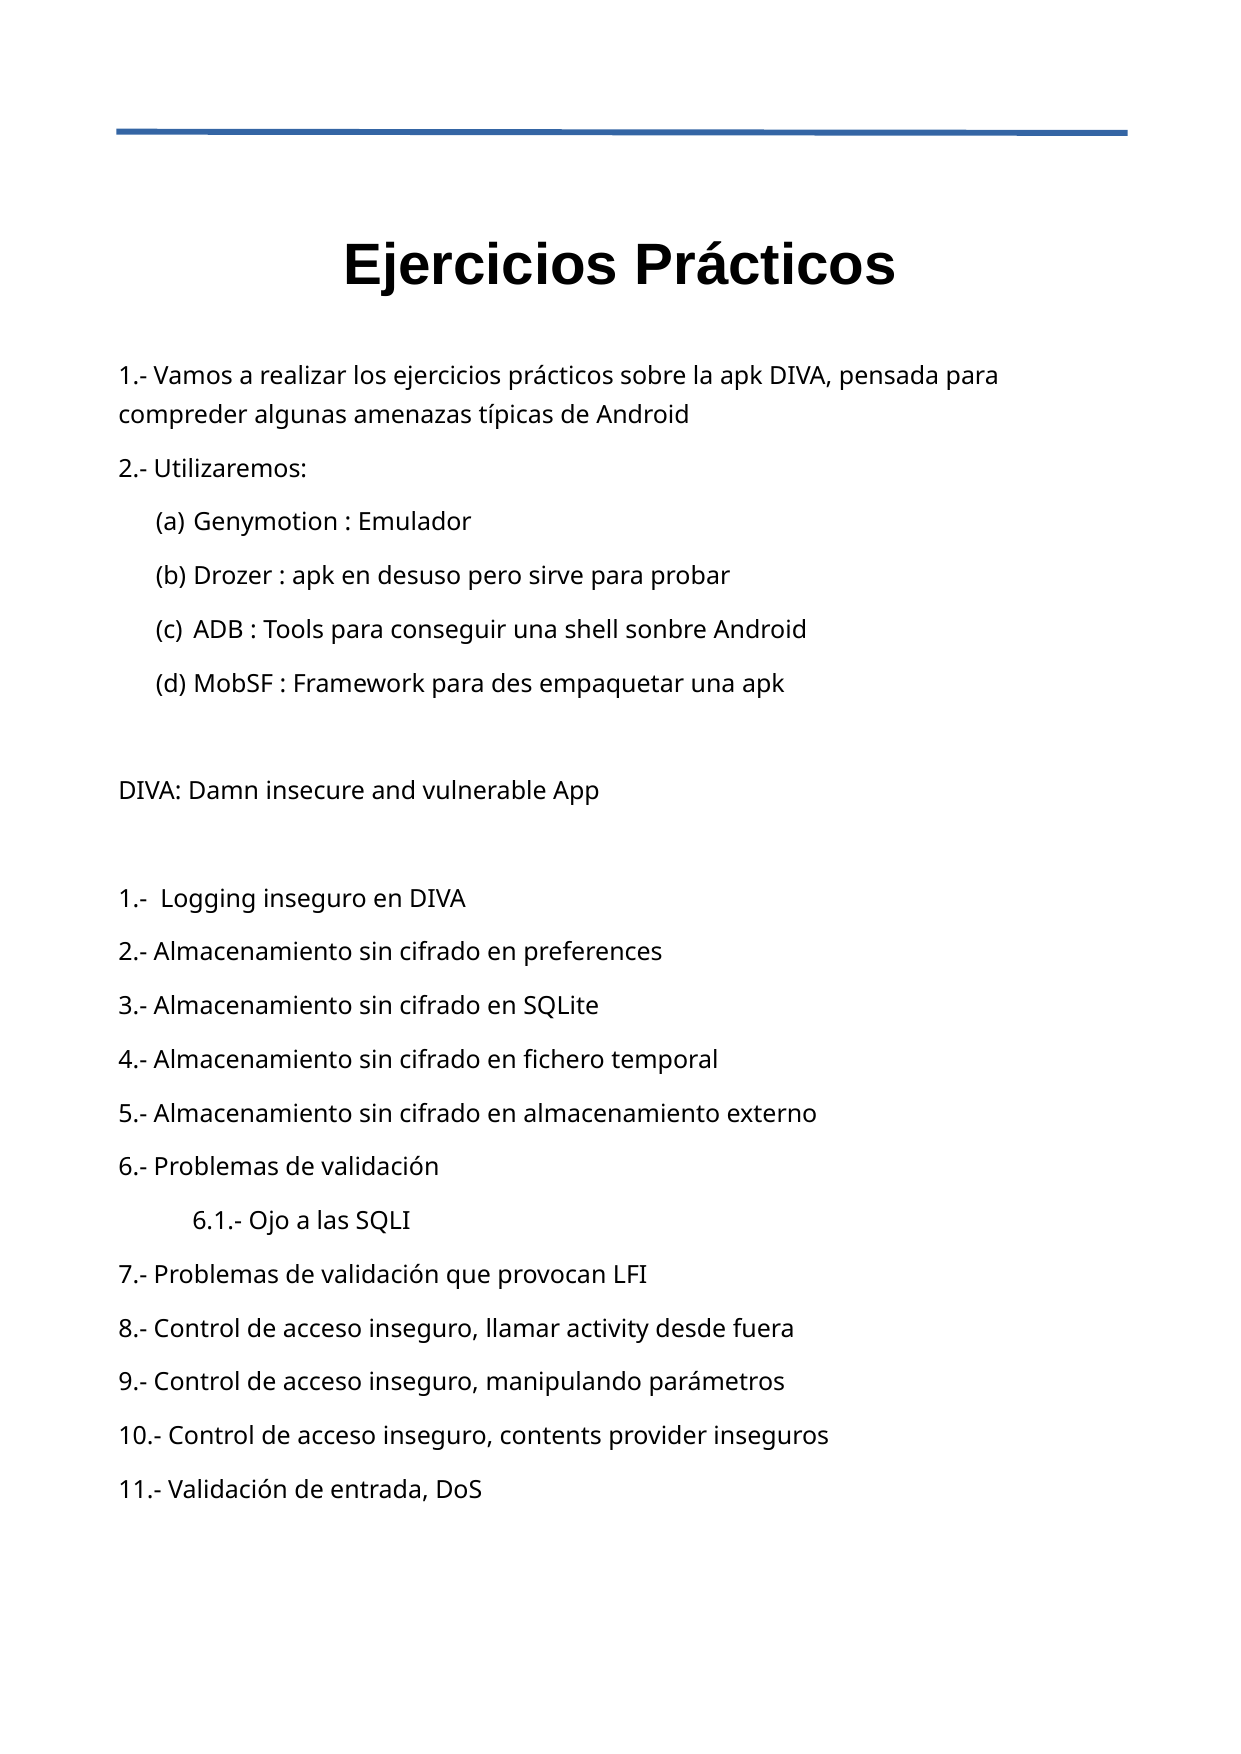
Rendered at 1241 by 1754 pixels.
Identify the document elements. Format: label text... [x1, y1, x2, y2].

text 2.- Utilizaremos: [118, 450, 1122, 484]
text 7.- Problemas de validación que provocan LFI [118, 1256, 1122, 1291]
text 4.- Almacenamiento sin cifrado en fichero temporal [118, 1041, 1122, 1076]
text DIVA: Damn insecure and vulnerable App [118, 773, 1122, 807]
text 2.- Almacenamiento sin cifrado en preferences [118, 934, 1122, 968]
text 10.- Control de acceso inseguro, contents provider inseguros [118, 1418, 1122, 1452]
list ADB : Tools para conseguir una shell sonbre Android [156, 611, 1122, 646]
text 8.- Control de acceso inseguro, llamar activity desde fuera [118, 1310, 1122, 1344]
text 9.- Control de acceso inseguro, manipulando parámetros [118, 1364, 1122, 1398]
list Genymotion : Emulador [156, 504, 1122, 538]
text 5.- Almacenamiento sin cifrado en almacenamiento externo [118, 1095, 1122, 1129]
text 6.- Problemas de validación [118, 1149, 1122, 1183]
text 6.1.- Ojo a las SQLI [118, 1203, 1122, 1237]
list MobSF : Framework para des empaquetar una apk [156, 665, 1122, 699]
text 3.- Almacenamiento sin cifrado en SQLite [118, 988, 1122, 1022]
text 1.- Vamos a realizar los ejercicios prácticos sobre la apk DIVA, pensada para compreder algunas amenazas típicas de Android [118, 357, 1122, 431]
list Drozer : apk en desuso pero sirve para probar [156, 558, 1122, 592]
text 1.- Logging inseguro en DIVA [118, 880, 1122, 914]
text 11.- Validación de entrada, DoS [118, 1471, 1122, 1506]
title Ejercicios Prácticos [118, 230, 1122, 297]
